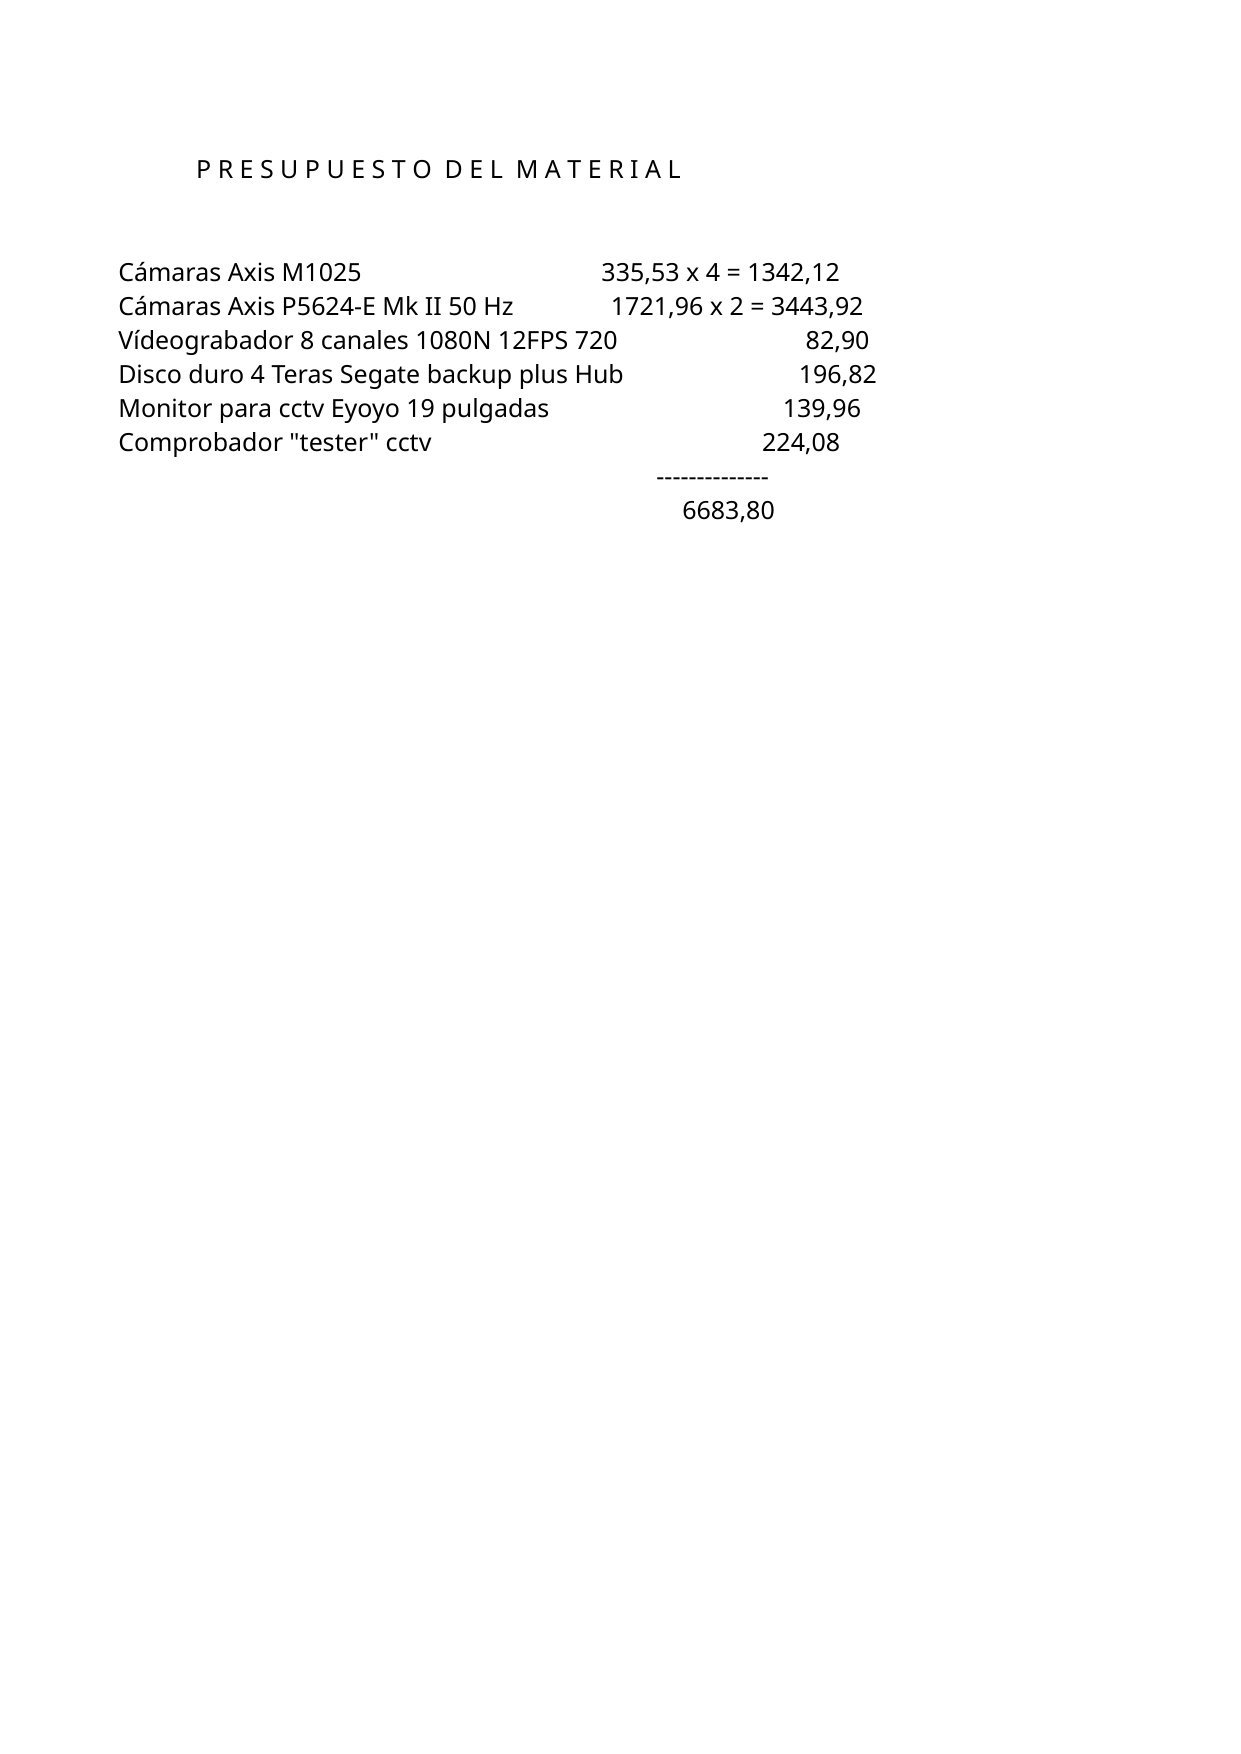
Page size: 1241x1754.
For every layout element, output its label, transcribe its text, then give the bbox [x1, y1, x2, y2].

text 6683,80 [118, 493, 1122, 527]
text Comprobador "tester" cctv 224,08 [118, 425, 1122, 459]
text Disco duro 4 Teras Segate backup plus Hub 196,82 [118, 357, 1122, 391]
text Monitor para cctv Eyoyo 19 pulgadas 139,96 [118, 391, 1122, 425]
text P R E S U P U E S T O D E L M A T E R I A L [118, 152, 1122, 186]
text Vídeograbador 8 canales 1080N 12FPS 720 82,90 [118, 322, 1122, 357]
text Cámaras Axis P5624-E Mk II 50 Hz 1721,96 x 2 = 3443,92 [118, 288, 1122, 322]
text Cámaras Axis M1025 335,53 x 4 = 1342,12 [118, 254, 1122, 288]
text -------------- [118, 459, 1122, 493]
